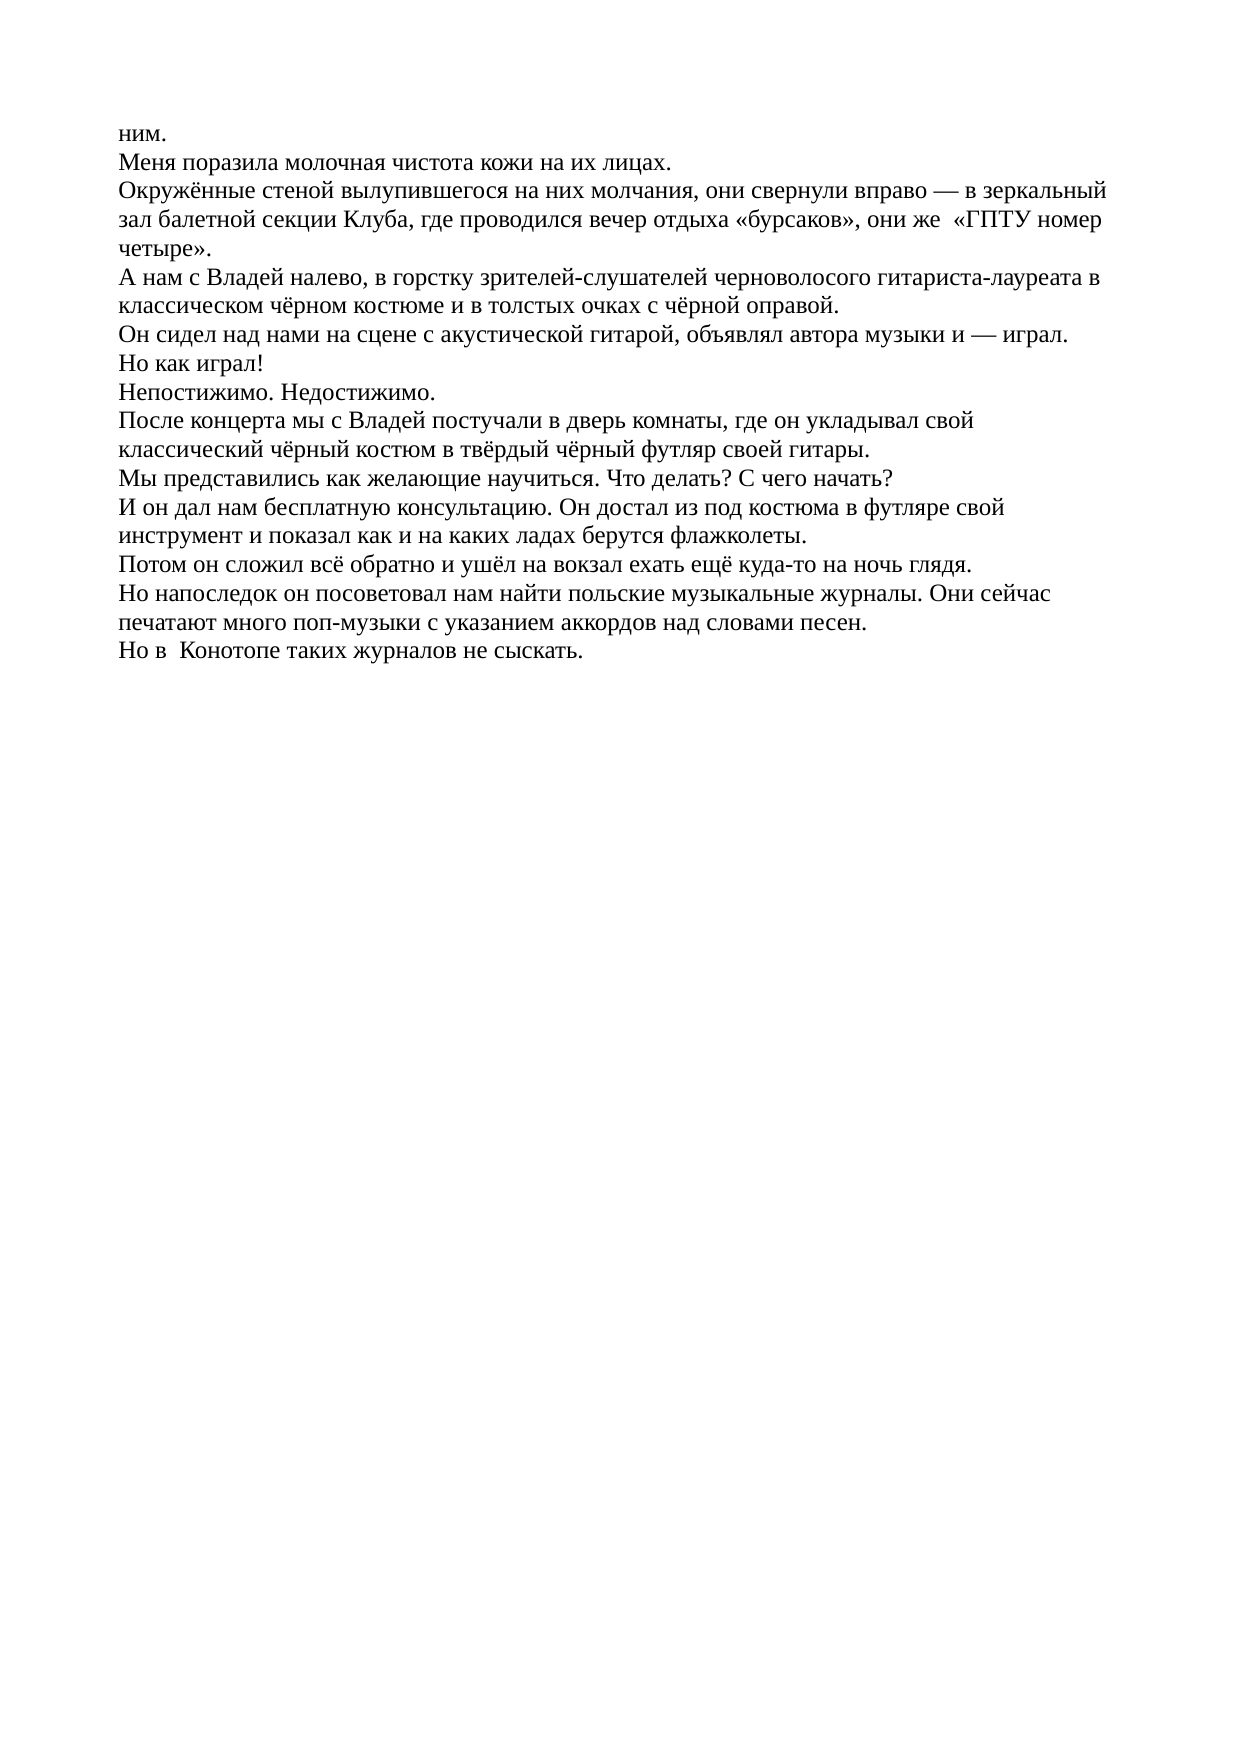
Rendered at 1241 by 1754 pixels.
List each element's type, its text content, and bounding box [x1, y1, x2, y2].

text Но как играл! [118, 348, 1122, 377]
text И он дал нам бесплатную консультацию. Он достал из под костюма в футляре свой инструмент и показал как и на каких ладах берутся флажколеты. [118, 492, 1122, 549]
text ним. [118, 118, 1122, 147]
text А нам с Владей налево, в горстку зрителей-слушателей черноволосого гитариста-лауреата в классическом чёрном костюме и в толстых очках с чёрной оправой. [118, 262, 1122, 319]
text Но напоследок он посоветовал нам найти польские музыкальные журналы. Они сейчас печатают много поп-музыки с указанием аккордов над словами песен. [118, 578, 1122, 636]
text Но в Конотопе таких журналов не сыскать. [118, 636, 1122, 664]
text Непостижимо. Недостижимо. [118, 377, 1122, 406]
text Мы представились как желающие научиться. Что делать? С чего начать? [118, 463, 1122, 492]
text Окружённые стеной вылупившегося на них молчания, они свернули вправо — в зеркальный зал балетной секции Клуба, где проводился вечер отдыха «бурсаков», они же «ГПТУ номер четыре». [118, 176, 1122, 262]
text После концерта мы с Владей постучали в дверь комнаты, где он укладывал свой классический чёрный костюм в твёрдый чёрный футляр своей гитары. [118, 406, 1122, 463]
text Потом он сложил всё обратно и ушёл на вокзал ехать ещё куда-то на ночь глядя. [118, 549, 1122, 578]
text Он сидел над нами на сцене с акустической гитарой, объявлял автора музыки и — играл. [118, 319, 1122, 348]
text Меня поразила молочная чистота кожи на их лицах. [118, 147, 1122, 176]
